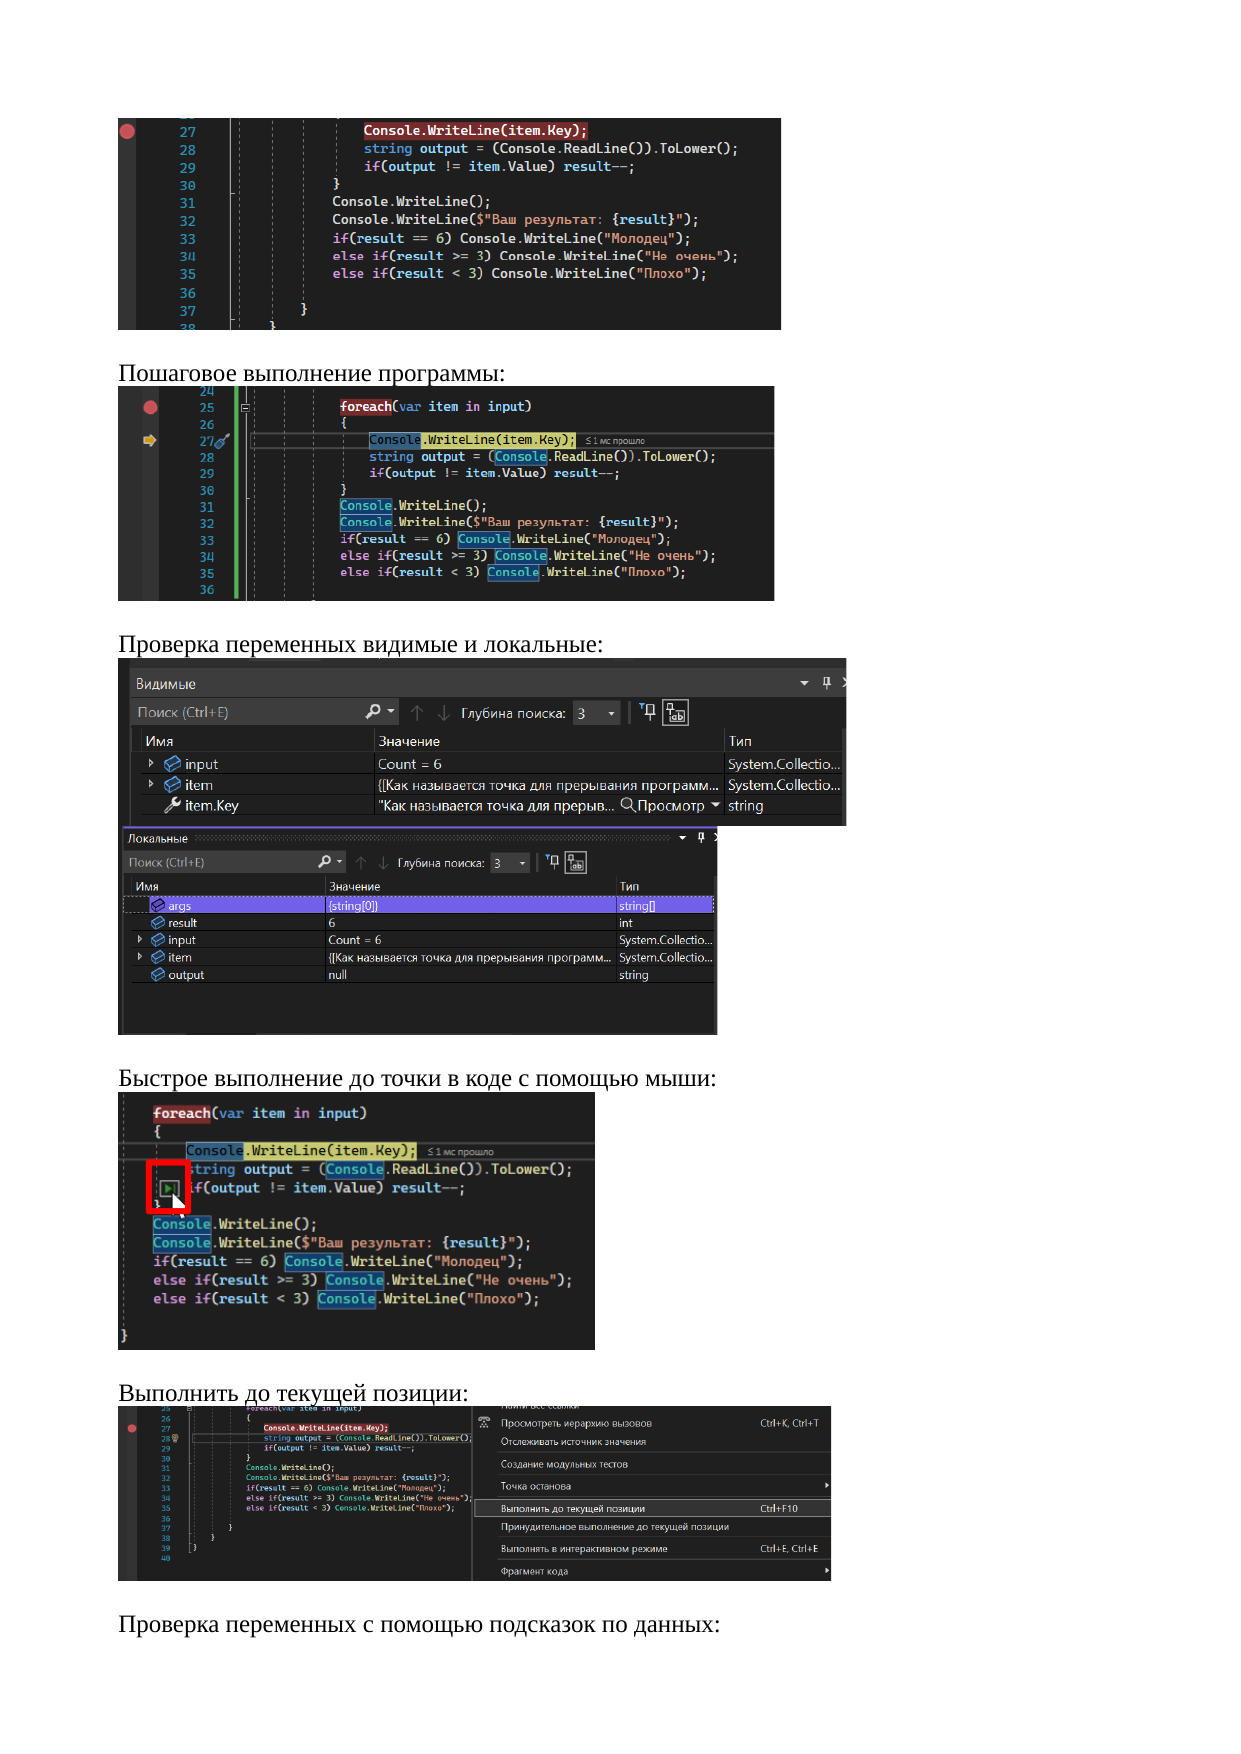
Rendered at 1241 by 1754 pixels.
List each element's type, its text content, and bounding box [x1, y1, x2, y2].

text Проверка переменных с помощью подсказок по данных: [118, 1609, 1122, 1638]
text Быстрое выполнение до точки в коде с помощью мыши: [118, 1063, 1122, 1092]
text Проверка переменных видимые и локальные: [118, 629, 1122, 658]
text Пошаговое выполнение программы: [118, 358, 1122, 387]
text Выполнить до текущей позиции: [118, 1378, 1122, 1407]
